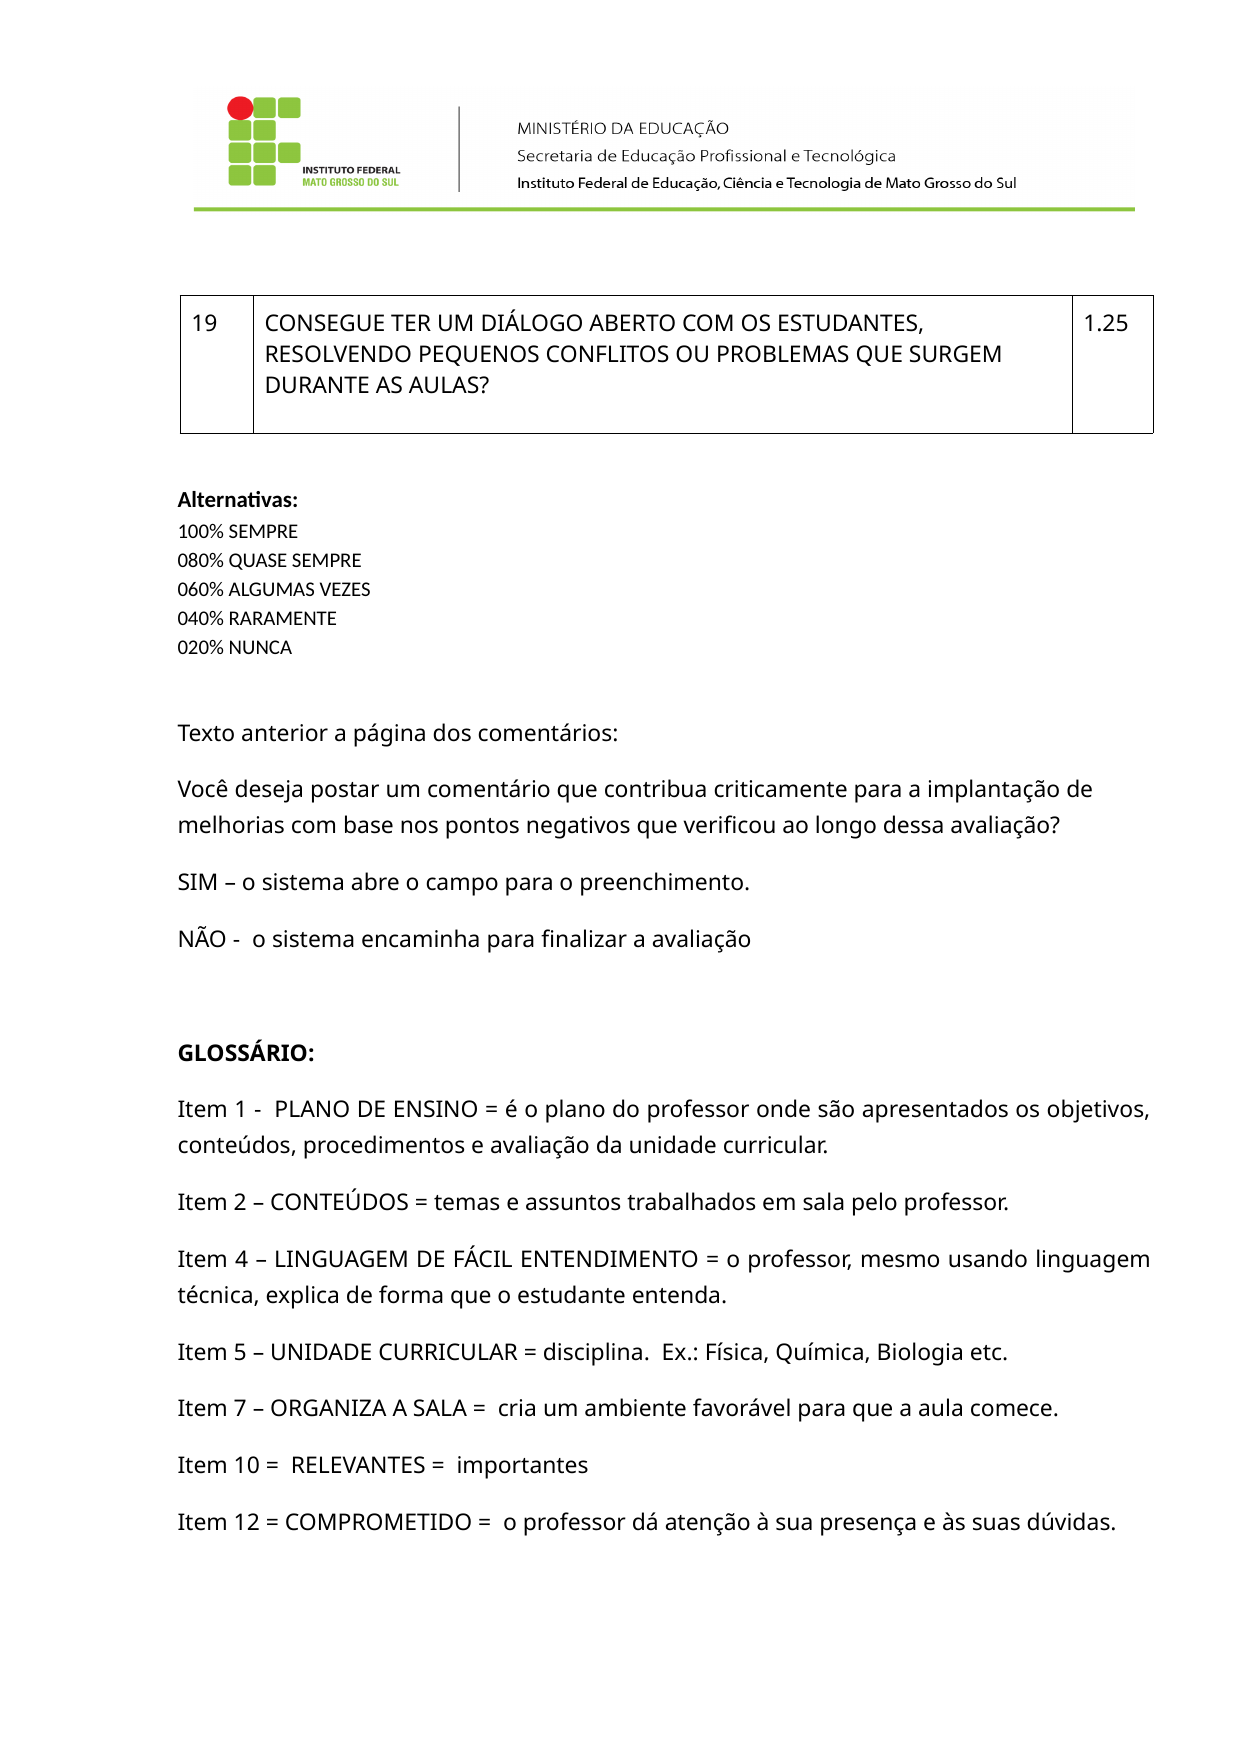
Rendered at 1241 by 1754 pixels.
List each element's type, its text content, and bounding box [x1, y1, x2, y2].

picture [193, 86, 1135, 216]
text Item 4 – LINGUAGEM DE FÁCIL ENTENDIMENTO = o professor, mesmo usando linguagem técnica, explica de forma que o estudante entenda. [177, 1243, 1152, 1310]
text 100% SEMPRE [177, 518, 1152, 543]
text Texto anterior a página dos comentários: [177, 717, 1152, 748]
text 080% QUASE SEMPRE [177, 547, 1152, 572]
text GLOSSÁRIO: [177, 1036, 1152, 1068]
text 040% RARAMENTE [177, 605, 1152, 631]
text Item 1 - PLANO DE ENSINO = é o plano do professor onde são apresentados os objetivos, conteúdos, procedimentos e avaliação da unidade curricular. [177, 1093, 1152, 1160]
text Alternativas: [177, 486, 1152, 514]
text NÃO - o sistema encaminha para finalizar a avaliação [177, 923, 1152, 954]
text 060% ALGUMAS VEZES [177, 576, 1152, 602]
text Item 5 – UNIDADE CURRICULAR = disciplina. Ex.: Física, Química, Biologia etc. [177, 1335, 1152, 1367]
text SIM – o sistema abre o campo para o preenchimento. [177, 866, 1152, 897]
table_cell CONSEGUE TER UM DIÁLOGO ABERTO COM OS ESTUDANTES, RESOLVENDO PEQUENOS CONFLITOS OU PROBLEMAS QUE SURGEM DURANTE AS AULAS? [254, 296, 1072, 432]
table_cell 1.25 [1073, 296, 1153, 432]
text Item 7 – ORGANIZA A SALA = cria um ambiente favorável para que a aula comece. [177, 1392, 1152, 1423]
table_cell 19 [181, 296, 253, 432]
text Item 12 = COMPROMETIDO = o professor dá atenção à sua presença e às suas dúvidas. [177, 1506, 1152, 1537]
text 020% NUNCA [177, 634, 1152, 660]
text Item 2 – CONTEÚDOS = temas e assuntos trabalhados em sala pelo professor. [177, 1186, 1152, 1217]
text Você deseja postar um comentário que contribua criticamente para a implantação de melhorias com base nos pontos negativos que verificou ao longo dessa avaliação? [177, 773, 1152, 841]
text Item 10 = RELEVANTES = importantes [177, 1449, 1152, 1480]
